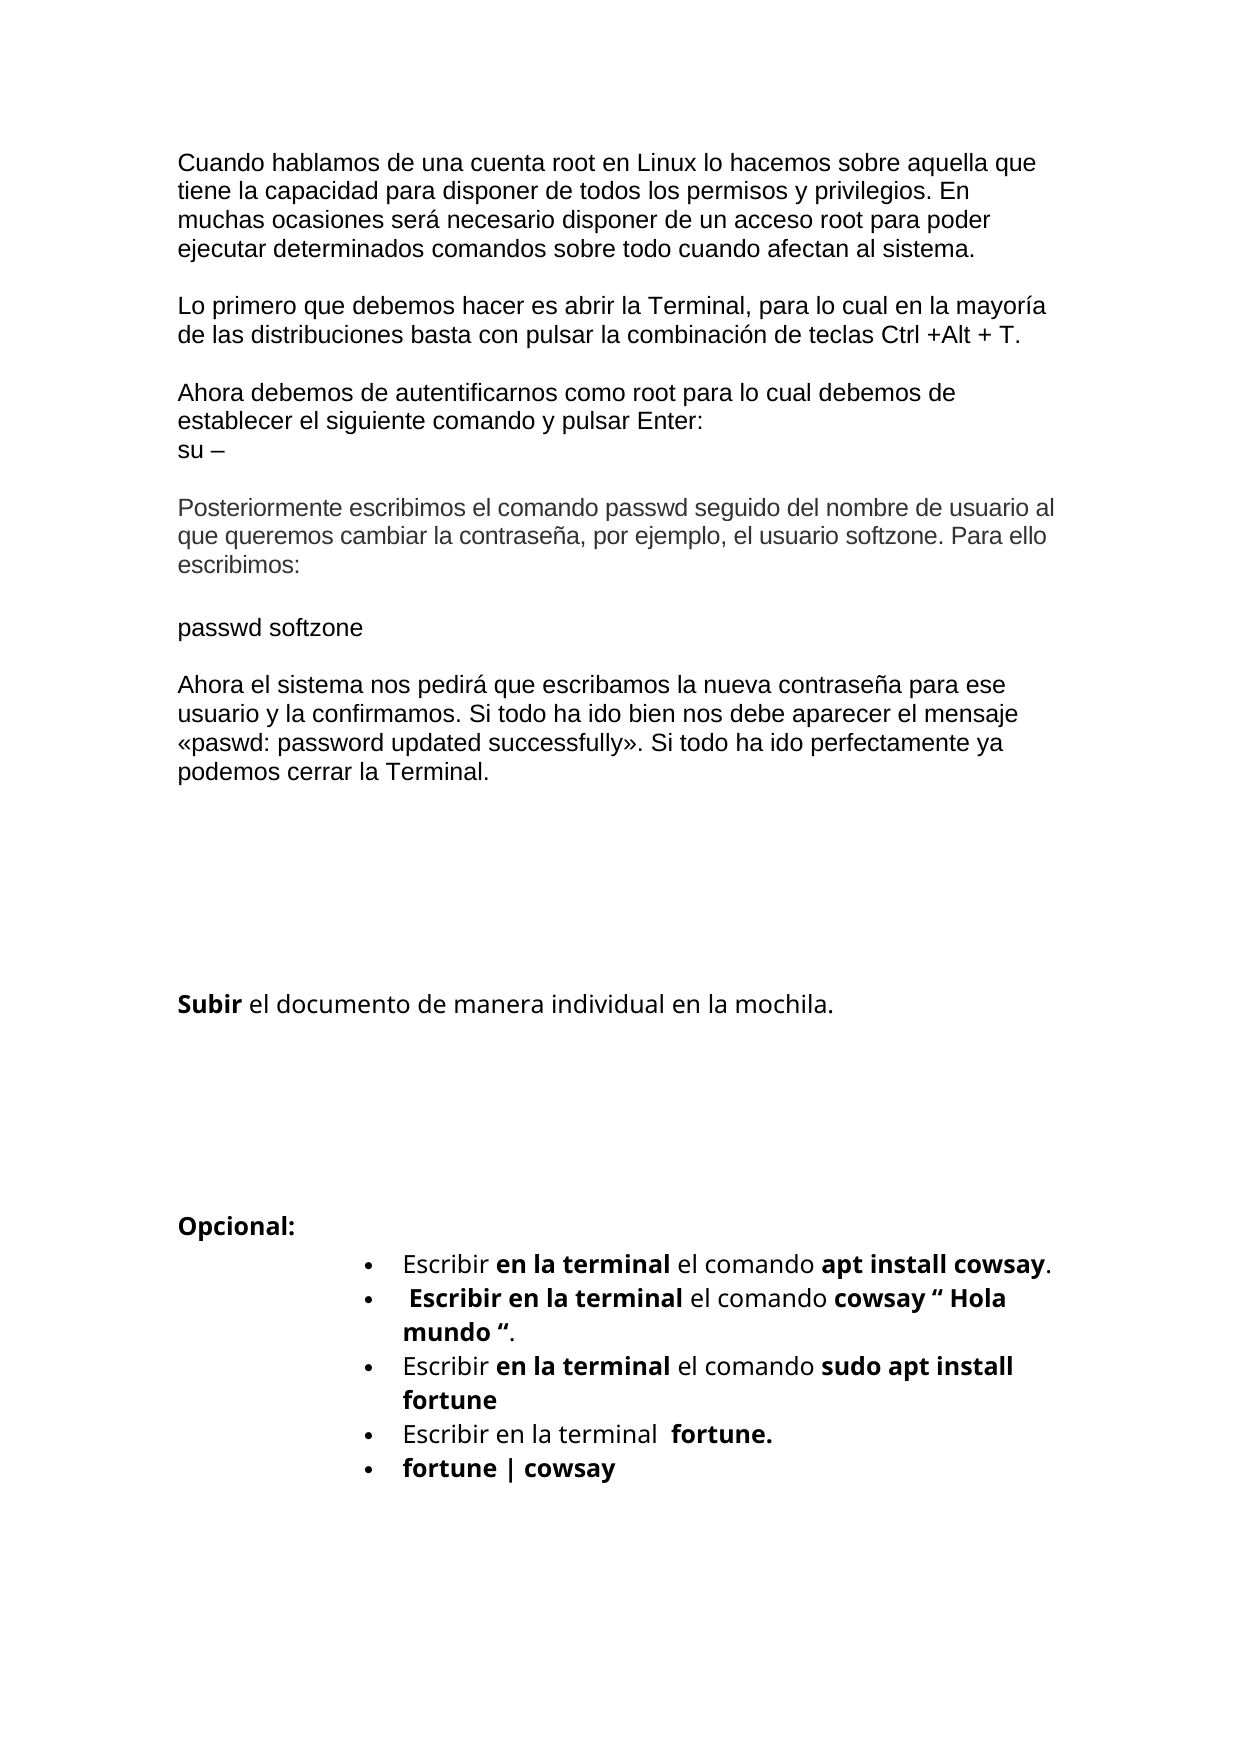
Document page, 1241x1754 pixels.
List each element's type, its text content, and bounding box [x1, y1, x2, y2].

text Ahora el sistema nos pedirá que escribamos la nueva contraseña para ese usuario y la confirmamos. Si todo ha ido bien nos debe aparecer el mensaje «paswd: password updated successfully». Si todo ha ido perfectamente ya podemos cerrar la Terminal. [177, 670, 1063, 785]
text su – [177, 435, 1063, 464]
list fortune | cowsay [365, 1451, 1063, 1485]
text Posteriormente escribimos el comando passwd seguido del nombre de usuario al que queremos cambiar la contraseña, por ejemplo, el usuario softzone. Para ello escribimos: [177, 493, 1063, 579]
list Escribir en la terminal fortune. [365, 1417, 1063, 1451]
text Opcional: [177, 1208, 1063, 1242]
text Cuando hablamos de una cuenta root en Linux lo hacemos sobre aquella que tiene la capacidad para disponer de todos los permisos y privilegios. En muchas ocasiones será necesario disponer de un acceso root para poder ejecutar determinados comandos sobre todo cuando afectan al sistema. Lo primero que debemos hacer es abrir la Terminal, para lo cual en la mayoría de las distribuciones basta con pulsar la combinación de teclas Ctrl +Alt + T. Ahora debemos de autentificarnos como root para lo cual debemos de establecer el siguiente comando y pulsar Enter: [177, 148, 1063, 435]
list Escribir en la terminal el comando apt install cowsay. [365, 1246, 1063, 1281]
list Escribir en la terminal el comando sudo apt install fortune [365, 1349, 1063, 1417]
list Escribir en la terminal el comando cowsay “ Hola mundo “. [365, 1281, 1063, 1349]
text Subir el documento de manera individual en la mochila. [177, 987, 1063, 1021]
text passwd softzone [177, 613, 1063, 642]
